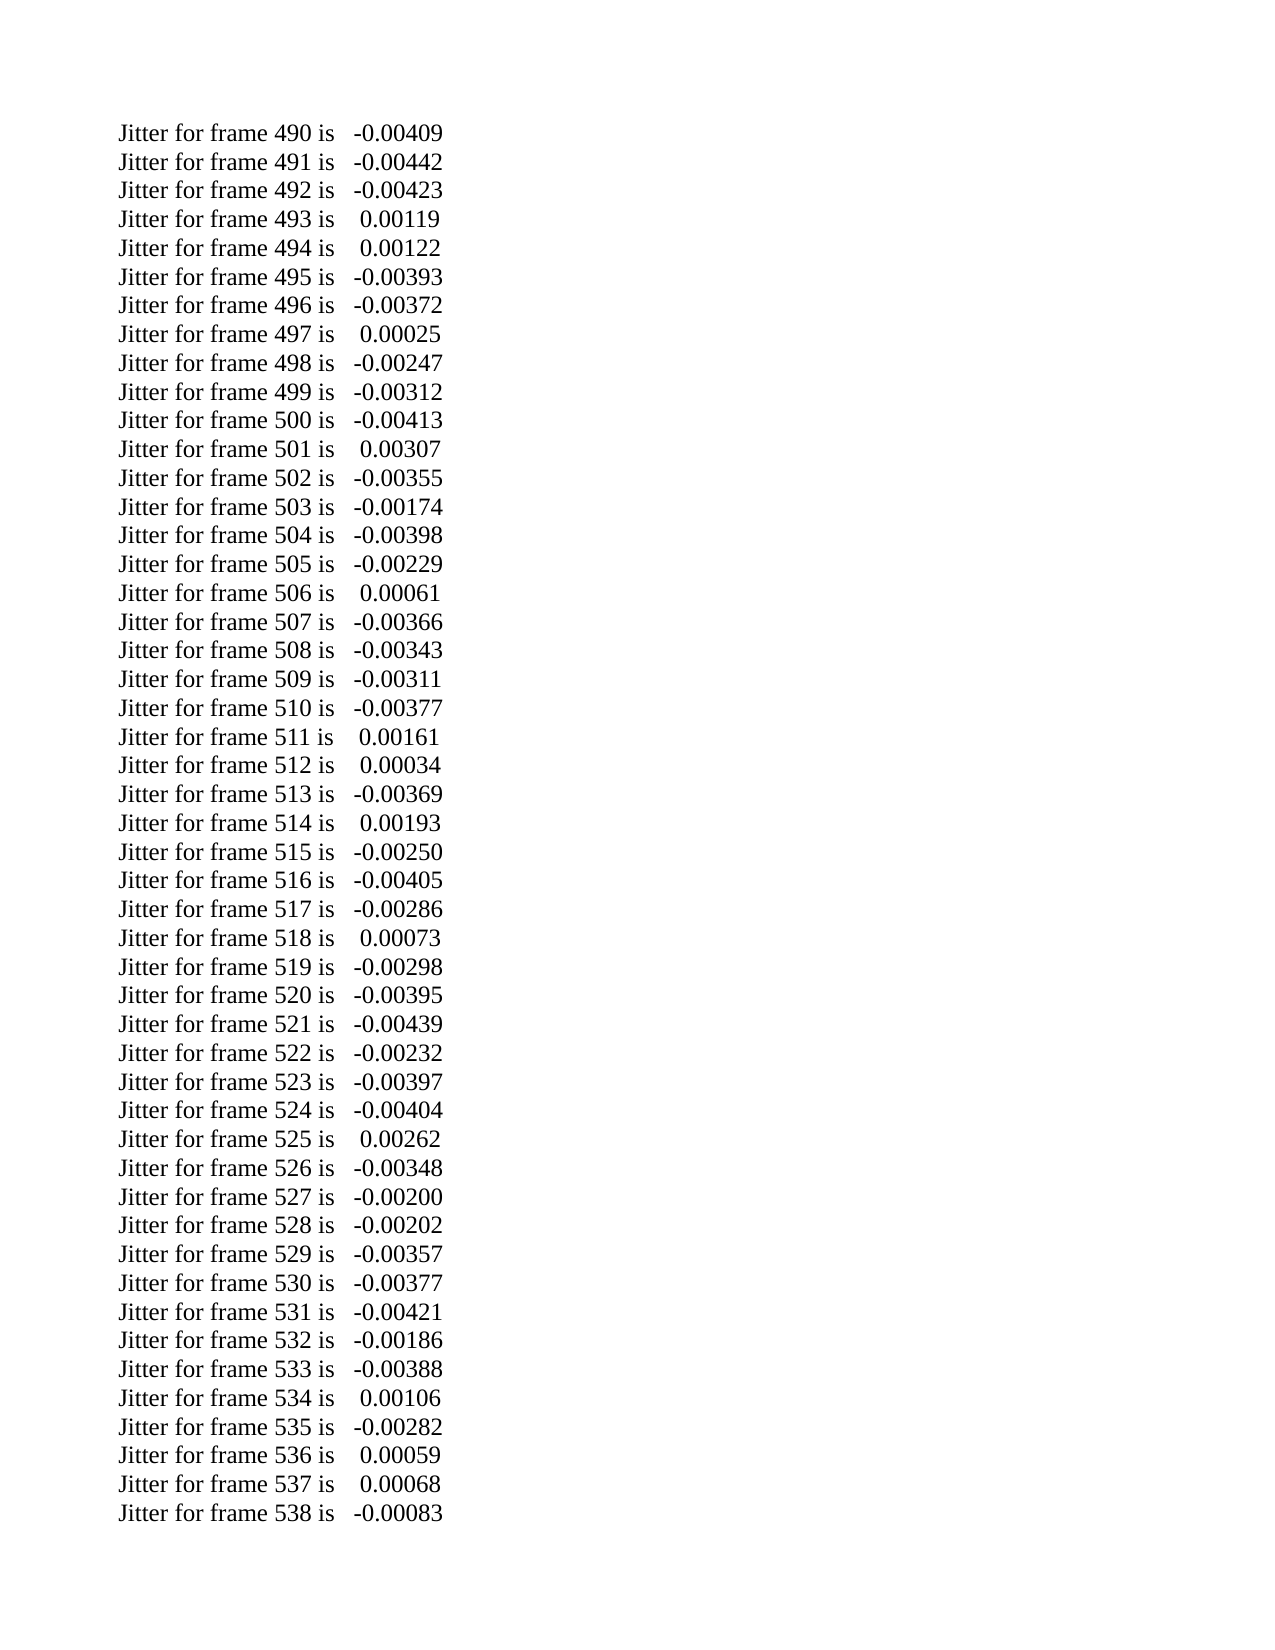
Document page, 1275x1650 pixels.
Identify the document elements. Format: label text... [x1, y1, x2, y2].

text Jitter for frame 512 is 0.00034 [118, 751, 1157, 779]
text Jitter for frame 533 is -0.00388 [118, 1354, 1157, 1383]
text Jitter for frame 508 is -0.00343 [118, 636, 1157, 664]
text Jitter for frame 521 is -0.00439 [118, 1009, 1157, 1038]
text Jitter for frame 526 is -0.00348 [118, 1153, 1157, 1182]
text Jitter for frame 494 is 0.00122 [118, 233, 1157, 262]
text Jitter for frame 495 is -0.00393 [118, 262, 1157, 291]
text Jitter for frame 496 is -0.00372 [118, 291, 1157, 319]
text Jitter for frame 503 is -0.00174 [118, 492, 1157, 521]
text Jitter for frame 520 is -0.00395 [118, 981, 1157, 1009]
text Jitter for frame 528 is -0.00202 [118, 1211, 1157, 1239]
text Jitter for frame 522 is -0.00232 [118, 1038, 1157, 1067]
text Jitter for frame 531 is -0.00421 [118, 1297, 1157, 1326]
text Jitter for frame 523 is -0.00397 [118, 1067, 1157, 1096]
text Jitter for frame 513 is -0.00369 [118, 779, 1157, 808]
text Jitter for frame 501 is 0.00307 [118, 434, 1157, 463]
text Jitter for frame 519 is -0.00298 [118, 952, 1157, 981]
text Jitter for frame 498 is -0.00247 [118, 348, 1157, 377]
text Jitter for frame 532 is -0.00186 [118, 1326, 1157, 1354]
text Jitter for frame 497 is 0.00025 [118, 319, 1157, 348]
text Jitter for frame 509 is -0.00311 [118, 664, 1157, 693]
text Jitter for frame 511 is 0.00161 [118, 722, 1157, 751]
text Jitter for frame 529 is -0.00357 [118, 1239, 1157, 1268]
text Jitter for frame 491 is -0.00442 [118, 147, 1157, 176]
text Jitter for frame 504 is -0.00398 [118, 521, 1157, 549]
text Jitter for frame 525 is 0.00262 [118, 1124, 1157, 1153]
text Jitter for frame 507 is -0.00366 [118, 607, 1157, 636]
text Jitter for frame 536 is 0.00059 [118, 1441, 1157, 1469]
text Jitter for frame 530 is -0.00377 [118, 1268, 1157, 1297]
text Jitter for frame 490 is -0.00409 [118, 118, 1157, 147]
text Jitter for frame 505 is -0.00229 [118, 549, 1157, 578]
text Jitter for frame 500 is -0.00413 [118, 406, 1157, 434]
text Jitter for frame 517 is -0.00286 [118, 894, 1157, 923]
text Jitter for frame 527 is -0.00200 [118, 1182, 1157, 1211]
text Jitter for frame 515 is -0.00250 [118, 837, 1157, 866]
text Jitter for frame 537 is 0.00068 [118, 1469, 1157, 1498]
text Jitter for frame 535 is -0.00282 [118, 1412, 1157, 1441]
text Jitter for frame 492 is -0.00423 [118, 176, 1157, 204]
text Jitter for frame 514 is 0.00193 [118, 808, 1157, 837]
text Jitter for frame 524 is -0.00404 [118, 1096, 1157, 1124]
text Jitter for frame 516 is -0.00405 [118, 866, 1157, 894]
text Jitter for frame 538 is -0.00083 [118, 1498, 1157, 1527]
text Jitter for frame 510 is -0.00377 [118, 693, 1157, 722]
text Jitter for frame 534 is 0.00106 [118, 1383, 1157, 1412]
text Jitter for frame 493 is 0.00119 [118, 204, 1157, 233]
text Jitter for frame 502 is -0.00355 [118, 463, 1157, 492]
text Jitter for frame 499 is -0.00312 [118, 377, 1157, 406]
text Jitter for frame 506 is 0.00061 [118, 578, 1157, 607]
text Jitter for frame 518 is 0.00073 [118, 923, 1157, 952]
